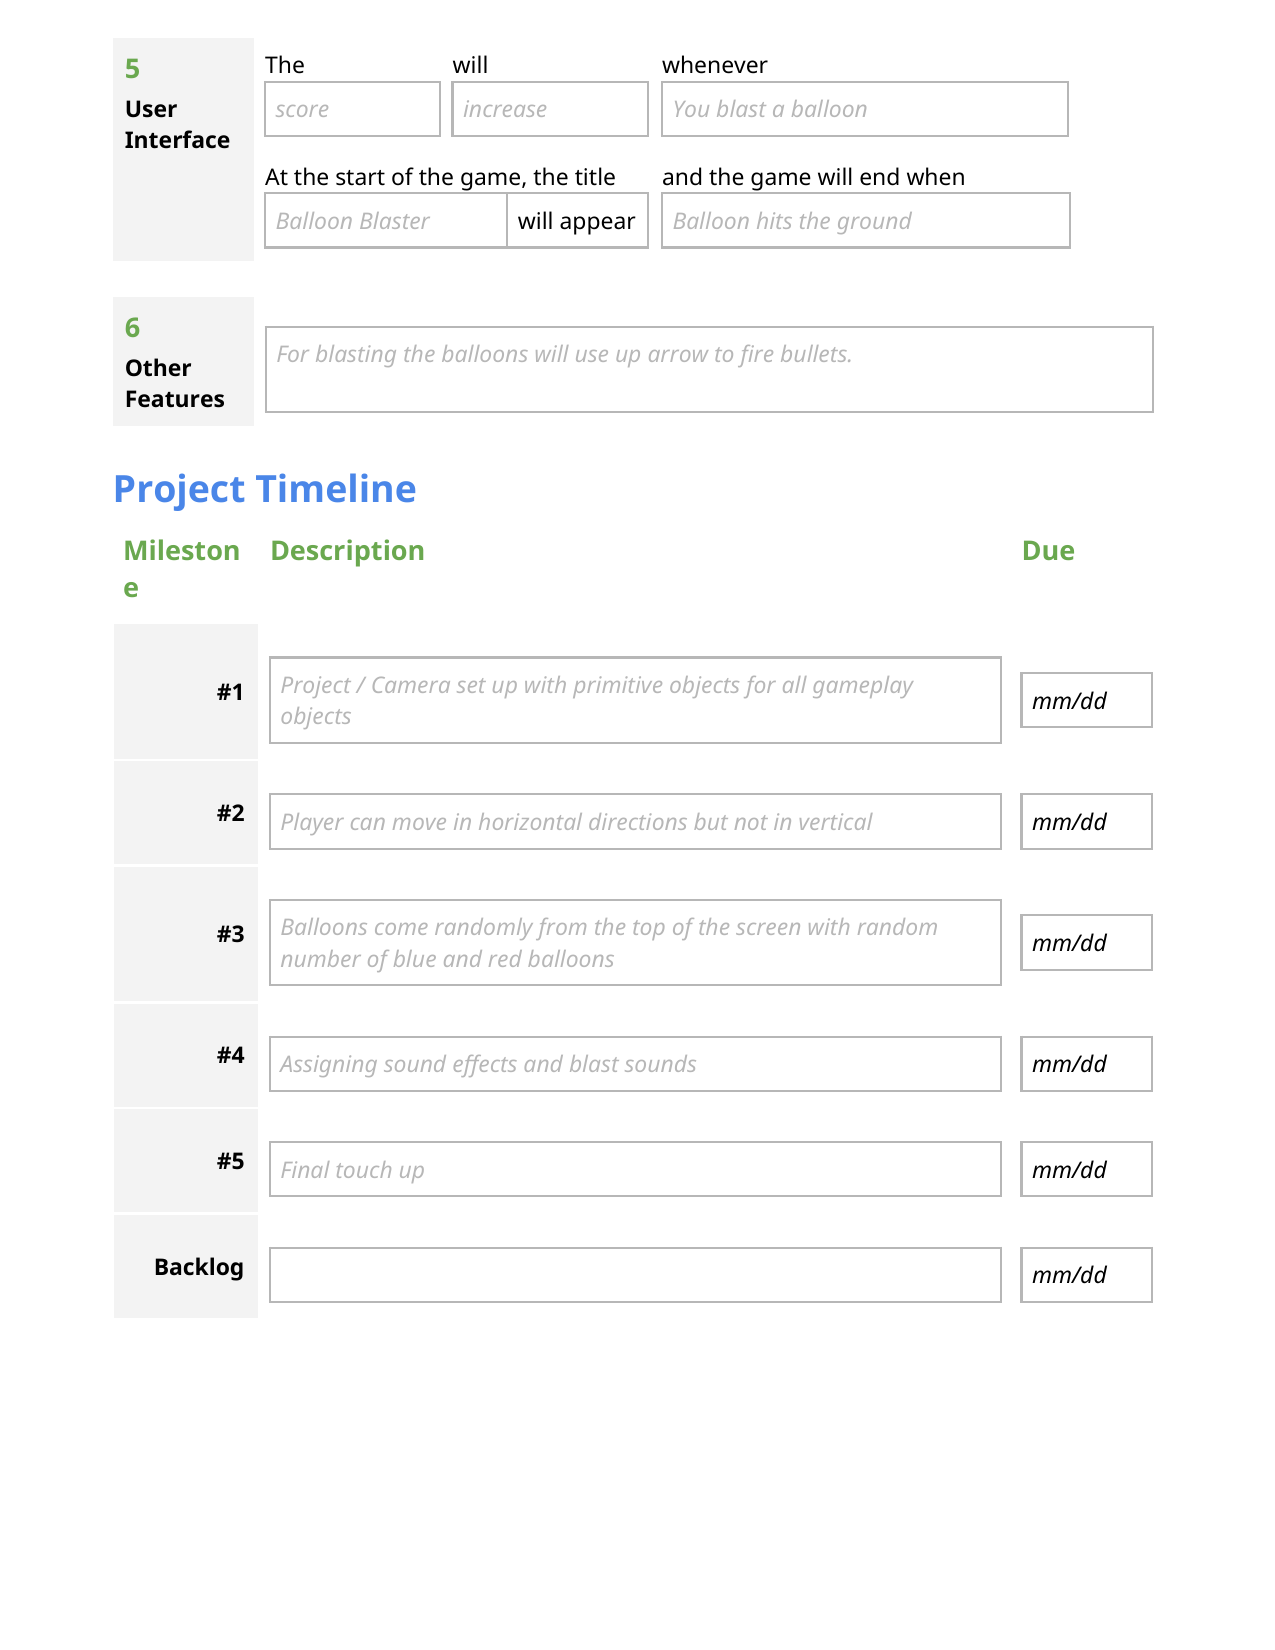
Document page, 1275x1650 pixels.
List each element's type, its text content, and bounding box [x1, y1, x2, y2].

table_cell #4 [114, 1004, 258, 1107]
table_header whenever [662, 38, 1132, 149]
table_header 6 Other Features [113, 297, 254, 426]
table_header Balloon hits the ground [663, 194, 1069, 246]
table_header Balloons come randomly from the top of the screen with random number of blue and red balloons [271, 901, 1000, 984]
table_cell [1012, 761, 1161, 864]
table_cell [1012, 867, 1161, 1001]
table_cell #5 [114, 1109, 258, 1212]
table_cell [1012, 1215, 1161, 1318]
table_header mm/dd [1023, 916, 1151, 968]
table_header will appear [508, 194, 647, 246]
table_cell [1012, 1109, 1161, 1212]
table_header For blasting the balloons will use up arrow to fire bullets. [267, 328, 1152, 411]
table_header mm/dd [1023, 795, 1151, 847]
table_header Assigning sound effects and blast sounds [271, 1038, 1000, 1090]
table_cell [260, 867, 1010, 1001]
table_header mm/dd [1023, 1038, 1151, 1090]
table_cell [260, 624, 1010, 759]
subtitle Project Timeline [112, 462, 1162, 513]
table_header score [266, 83, 439, 135]
table_header mm/dd [1023, 1249, 1151, 1301]
table_cell At the start of the game, the title [265, 149, 662, 261]
table_header You blast a balloon [663, 83, 1067, 135]
table_header will [453, 38, 662, 149]
table_cell Backlog [114, 1215, 258, 1318]
table_cell [260, 1109, 1010, 1212]
table_cell [260, 1004, 1010, 1107]
table_header Description [260, 521, 1010, 622]
table_header [266, 297, 1177, 426]
table_cell [1012, 1004, 1161, 1107]
table_cell #2 [114, 761, 258, 864]
table_cell and the game will end when [662, 149, 1132, 261]
table_cell [1012, 624, 1161, 759]
table_header mm/dd [1023, 1143, 1151, 1195]
table_header Milestone [114, 521, 258, 622]
table_header [255, 38, 265, 149]
table_cell [260, 761, 1010, 864]
table_cell [260, 1215, 1010, 1318]
table_header Due [1012, 521, 1161, 622]
table_header Balloon Blaster [266, 194, 506, 246]
table_header [255, 297, 266, 426]
table_header [271, 1249, 1000, 1301]
table_header The [265, 38, 452, 149]
table_header 5 User Interface [113, 38, 254, 261]
table_header Final touch up [271, 1143, 1000, 1195]
table_header Player can move in horizontal directions but not in vertical [271, 795, 1000, 847]
table_cell #3 [114, 867, 258, 1001]
table_header increase [454, 83, 647, 135]
table_cell #1 [114, 624, 258, 759]
table_cell [255, 149, 265, 261]
table_header mm/dd [1023, 674, 1151, 726]
table_header Project / Camera set up with primitive objects for all gameplay objects [271, 659, 1000, 742]
